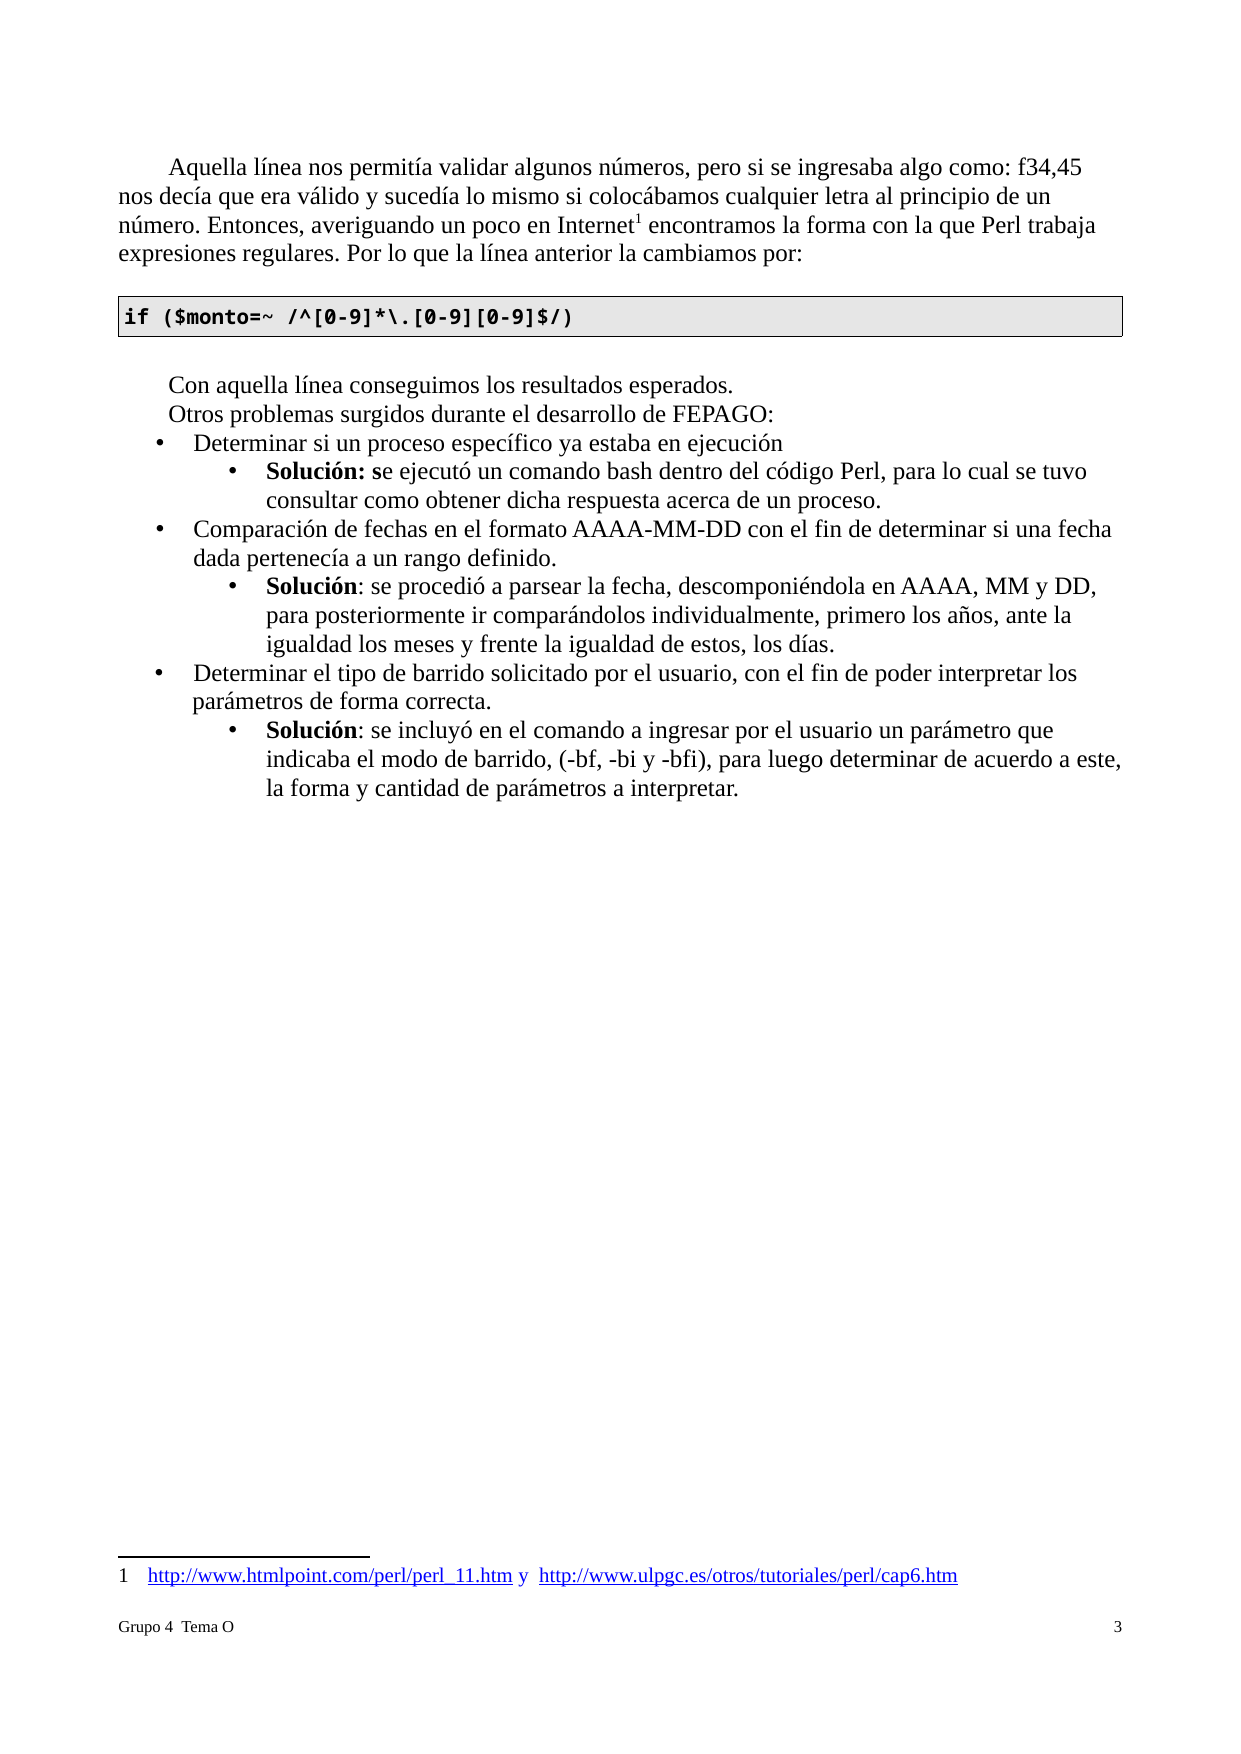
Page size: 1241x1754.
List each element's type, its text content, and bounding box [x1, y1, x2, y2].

text Aquella línea nos permitía validar algunos números, pero si se ingresaba algo como: f34,45 nos decía que era válido y sucedía lo mismo si colocábamos cualquier letra al principio de un número. Entonces, averiguando un poco en Internet encontramos la forma con la que Perl trabaja expresiones regulares. Por lo que la línea anterior la cambiamos por: [118, 152, 1122, 267]
list Solución: se ejecutó un comando bash dentro del código Perl, para lo cual se tuvo consultar como obtener dicha respuesta acerca de un proceso. [228, 456, 1122, 514]
list Determinar si un proceso específico ya estaba en ejecución [156, 428, 1122, 456]
list Solución: se procedió a parsear la fecha, descomponiéndola en AAAA, MM y DD, para posteriormente ir comparándolos individualmente, primero los años, ante la igualdad los meses y frente la igualdad de estos, los días. [228, 571, 1122, 658]
list Solución: se incluyó en el comando a ingresar por el usuario un parámetro que indicaba el modo de barrido, (-bf, -bi y -bfi), para luego determinar de acuerdo a este, la forma y cantidad de parámetros a interpretar. [228, 715, 1122, 801]
text Con aquella línea conseguimos los resultados esperados. [118, 370, 1122, 399]
text Otros problemas surgidos durante el desarrollo de FEPAGO: [118, 399, 1122, 428]
list Comparación de fechas en el formato AAAA-MM-DD con el fin de determinar si una fecha dada pertenecía a un rango definido. [156, 514, 1122, 571]
text http://www.htmlpoint.com/perl/perl_11.htm y http://www.ulpgc.es/otros/tutoriales/perl/cap6.htm [118, 1563, 1122, 1587]
list Determinar el tipo de barrido solicitado por el usuario, con el fin de poder interpretar los parámetros de forma correcta. [154, 658, 1122, 715]
table_header if ($monto=~ /^[0-9]*\.[0-9][0-9]$/) [119, 297, 1122, 336]
